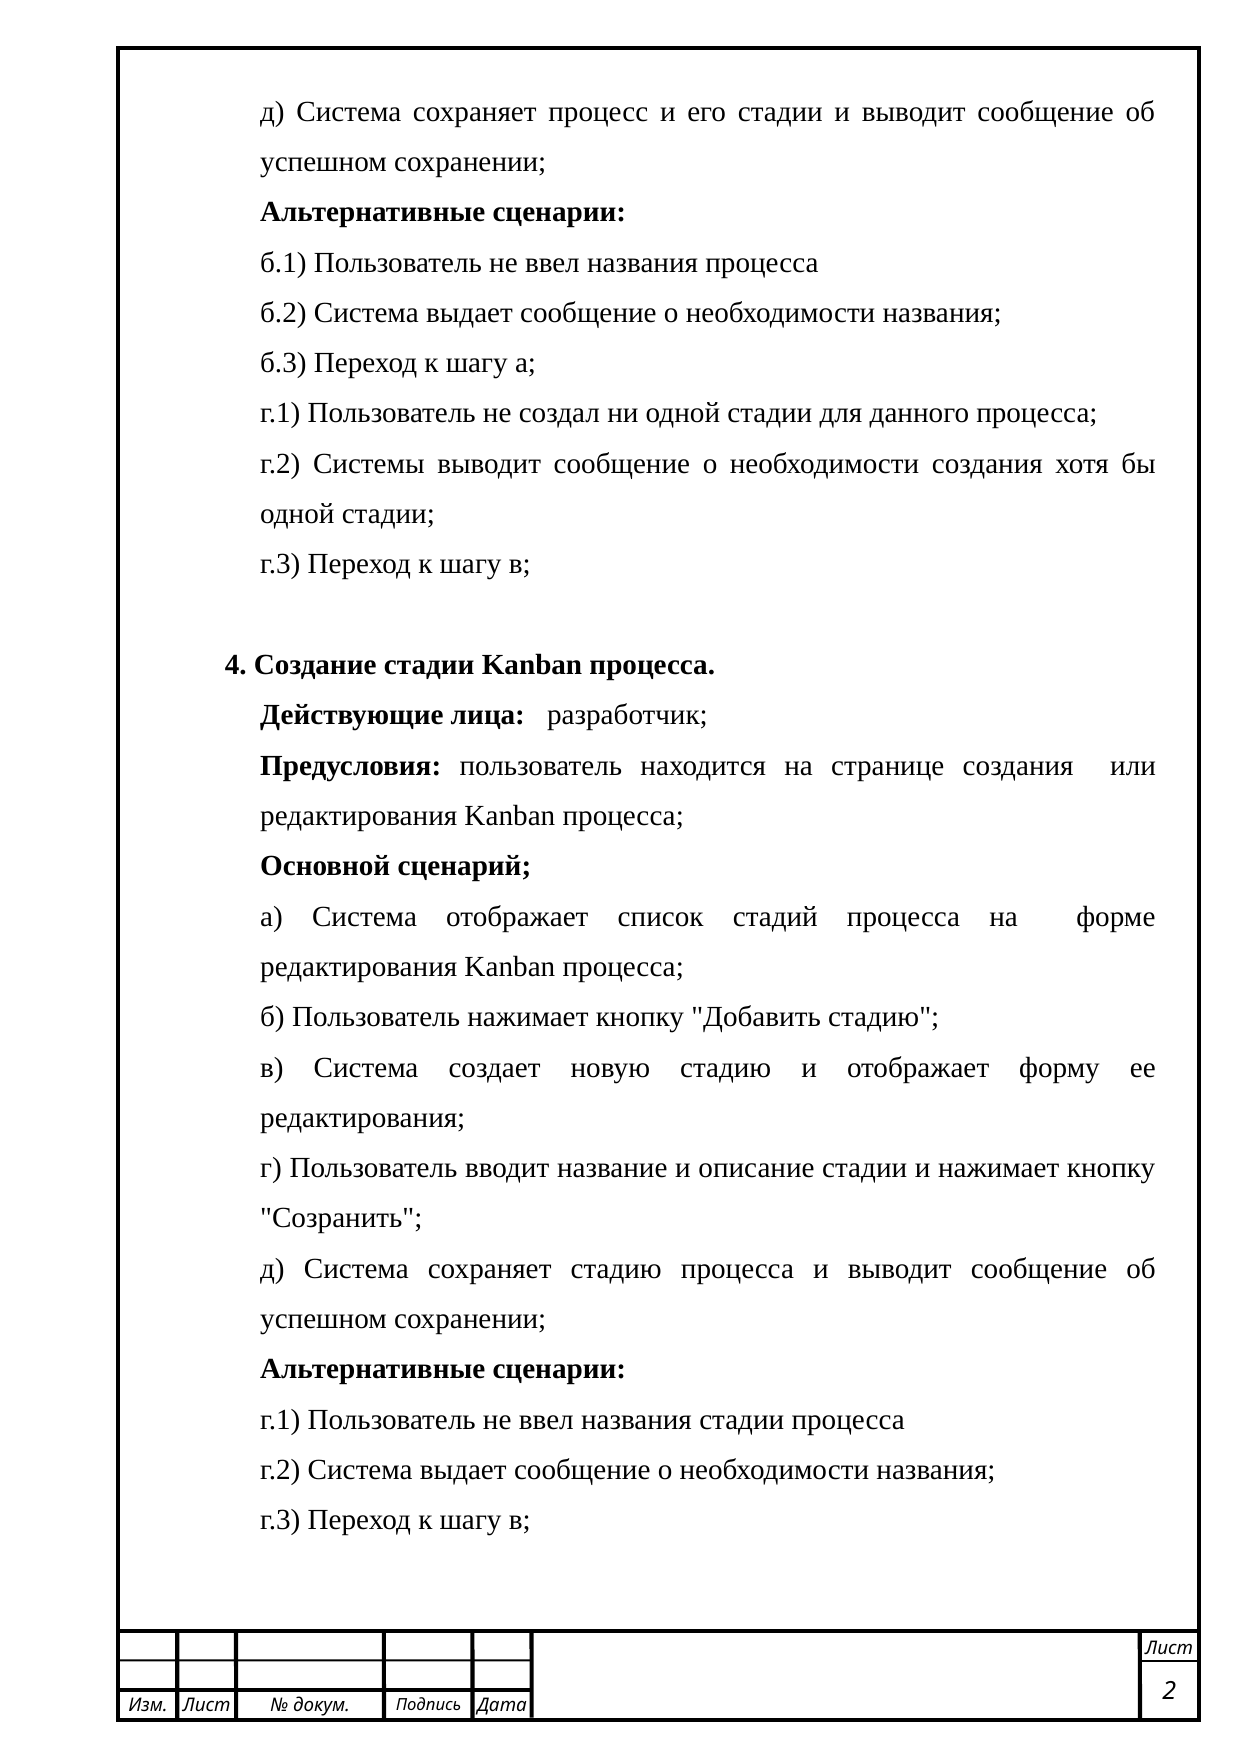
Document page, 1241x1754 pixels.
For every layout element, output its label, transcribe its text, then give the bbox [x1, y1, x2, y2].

text б.2) Система выдает сообщение о необходимости названия; [260, 295, 1156, 328]
text Альтернативные сценарии: [260, 1352, 1156, 1385]
text г.2) Системы выводит сообщение о необходимости создания хотя бы одной стадии; [260, 446, 1156, 530]
text Предусловия: пользователь находится на странице создания или редактирования Kanban процесса; [260, 748, 1156, 832]
text г.3) Переход к шагу в; [260, 547, 1156, 580]
text б.3) Переход к шагу а; [260, 345, 1156, 379]
text д) Система сохраняет стадию процесса и выводит сообщение об успешном сохранении; [260, 1251, 1156, 1335]
text 4. Создание стадии Kanban процесса. [224, 647, 1156, 681]
text д) Система сохраняет процесс и его стадии и выводит сообщение об успешном сохранении; [260, 94, 1156, 178]
text г.1) Пользователь не ввел названия стадии процесса [260, 1402, 1156, 1435]
text б.1) Пользователь не ввел названия процесса [260, 245, 1156, 278]
text Действующие лица: разработчик; [260, 697, 1156, 731]
text в) Система создает новую стадию и отображает форму ее редактирования; [260, 1050, 1156, 1133]
text Основной сценарий; [260, 848, 1156, 882]
text Альтернативные сценарии: [260, 194, 1156, 228]
text г.2) Система выдает сообщение о необходимости названия; [260, 1452, 1156, 1486]
text а) Система отображает список стадий процесса на форме редактирования Kanban процесса; [260, 899, 1156, 983]
text г.1) Пользователь не создал ни одной стадии для данного процесса; [260, 396, 1156, 429]
text г) Пользователь вводит название и описание стадии и нажимает кнопку "Созранить"; [260, 1150, 1156, 1234]
text б) Пользователь нажимает кнопку "Добавить стадию"; [260, 999, 1156, 1033]
text г.3) Переход к шагу в; [260, 1502, 1156, 1536]
